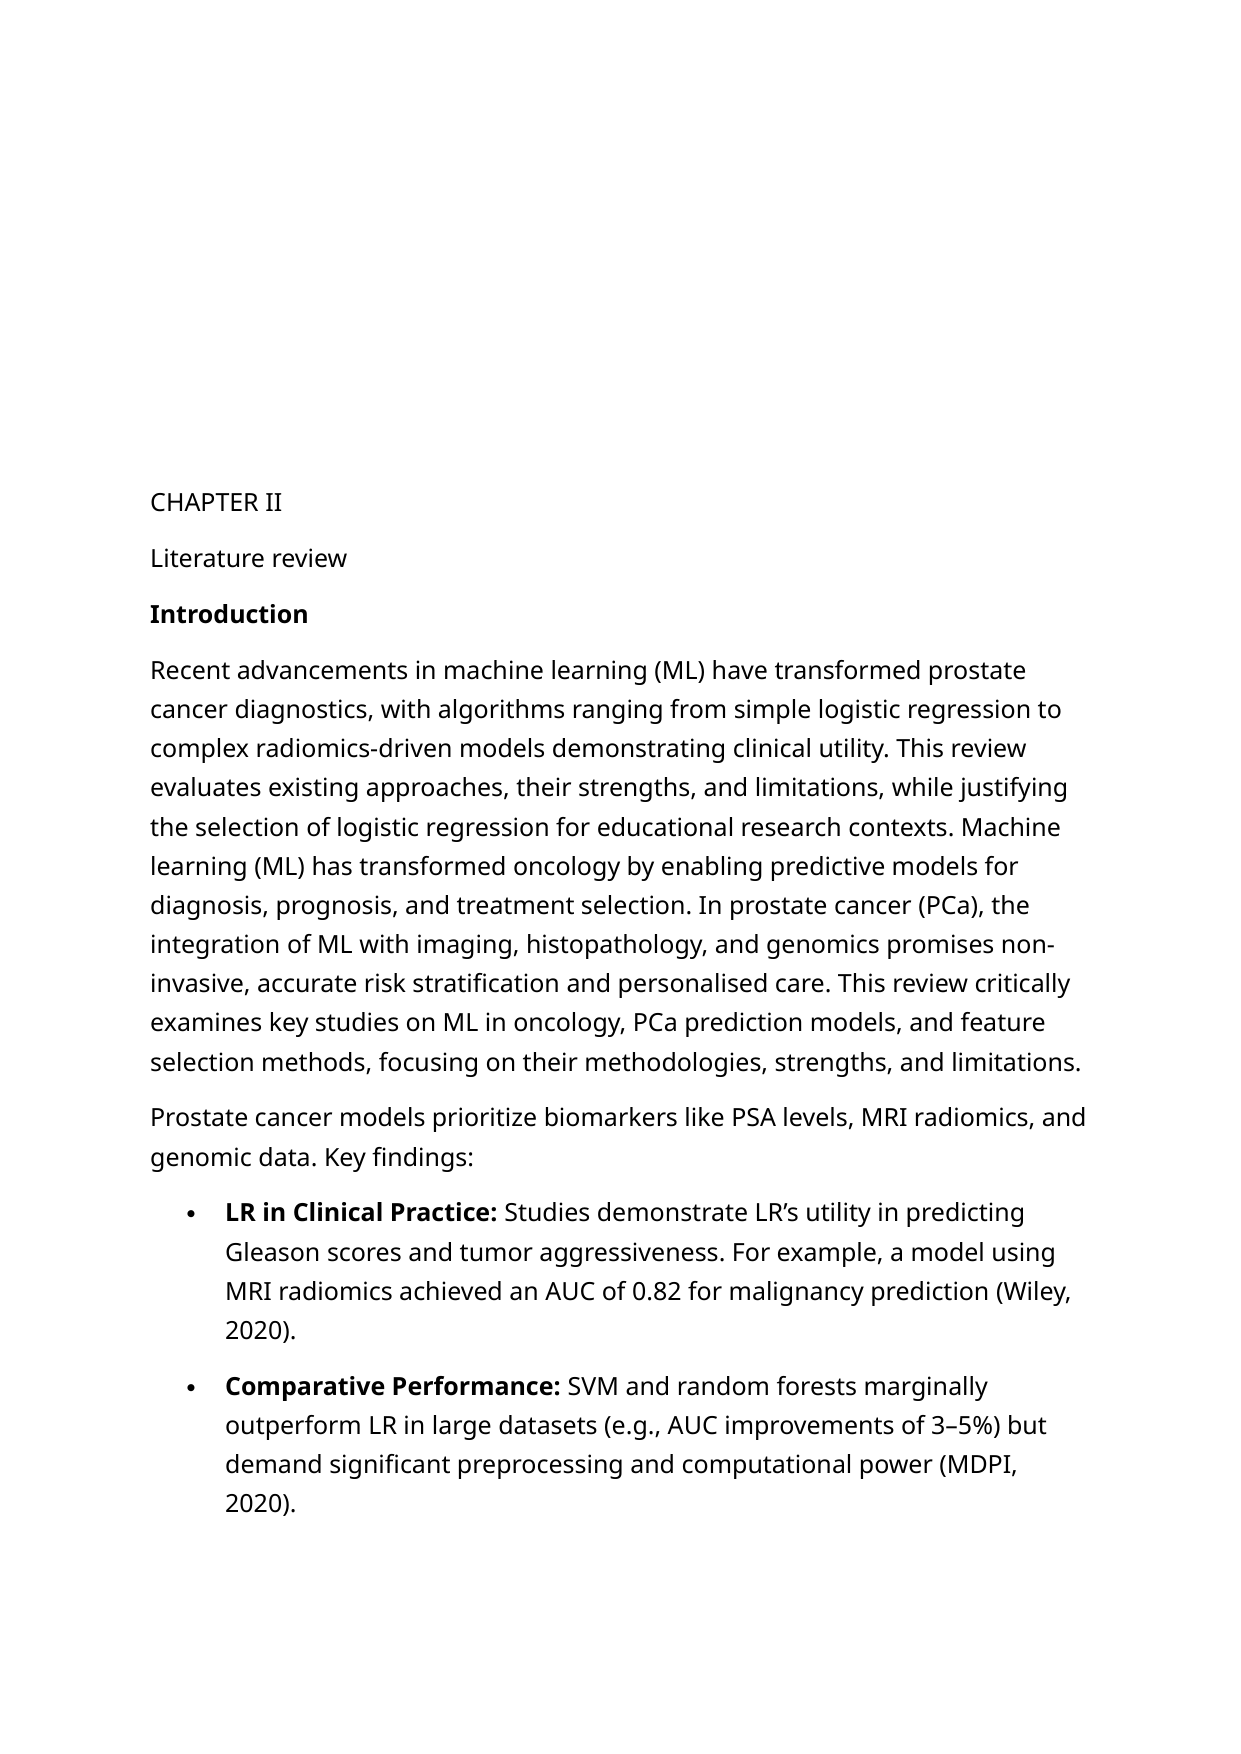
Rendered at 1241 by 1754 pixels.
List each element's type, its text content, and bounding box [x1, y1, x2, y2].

list LR in Clinical Practice: Studies demonstrate LR’s utility in predicting Gleason scores and tumor aggressiveness. For example, a model using MRI radiomics achieved an AUC of 0.82 for malignancy prediction (Wiley, 2020). [187, 1195, 1090, 1347]
text Introduction [150, 597, 1090, 631]
list Comparative Performance: SVM and random forests marginally outperform LR in large datasets (e.g., AUC improvements of 3–5%) but demand significant preprocessing and computational power (MDPI, 2020). [187, 1368, 1090, 1520]
text Recent advancements in machine learning (ML) have transformed prostate cancer diagnostics, with algorithms ranging from simple logistic regression to complex radiomics-driven models demonstrating clinical utility. This review evaluates existing approaches, their strengths, and limitations, while justifying the selection of logistic regression for educational research contexts. Machine learning (ML) has transformed oncology by enabling predictive models for diagnosis, prognosis, and treatment selection. In prostate cancer (PCa), the integration of ML with imaging, histopathology, and genomics promises non-invasive, accurate risk stratification and personalised care. This review critically examines key studies on ML in oncology, PCa prediction models, and feature selection methods, focusing on their methodologies, strengths, and limitations. [150, 652, 1090, 1078]
text Literature review [150, 541, 1090, 575]
text CHAPTER II [150, 485, 1090, 519]
text Prostate cancer models prioritize biomarkers like PSA levels, MRI radiomics, and genomic data. Key findings: [150, 1100, 1090, 1173]
